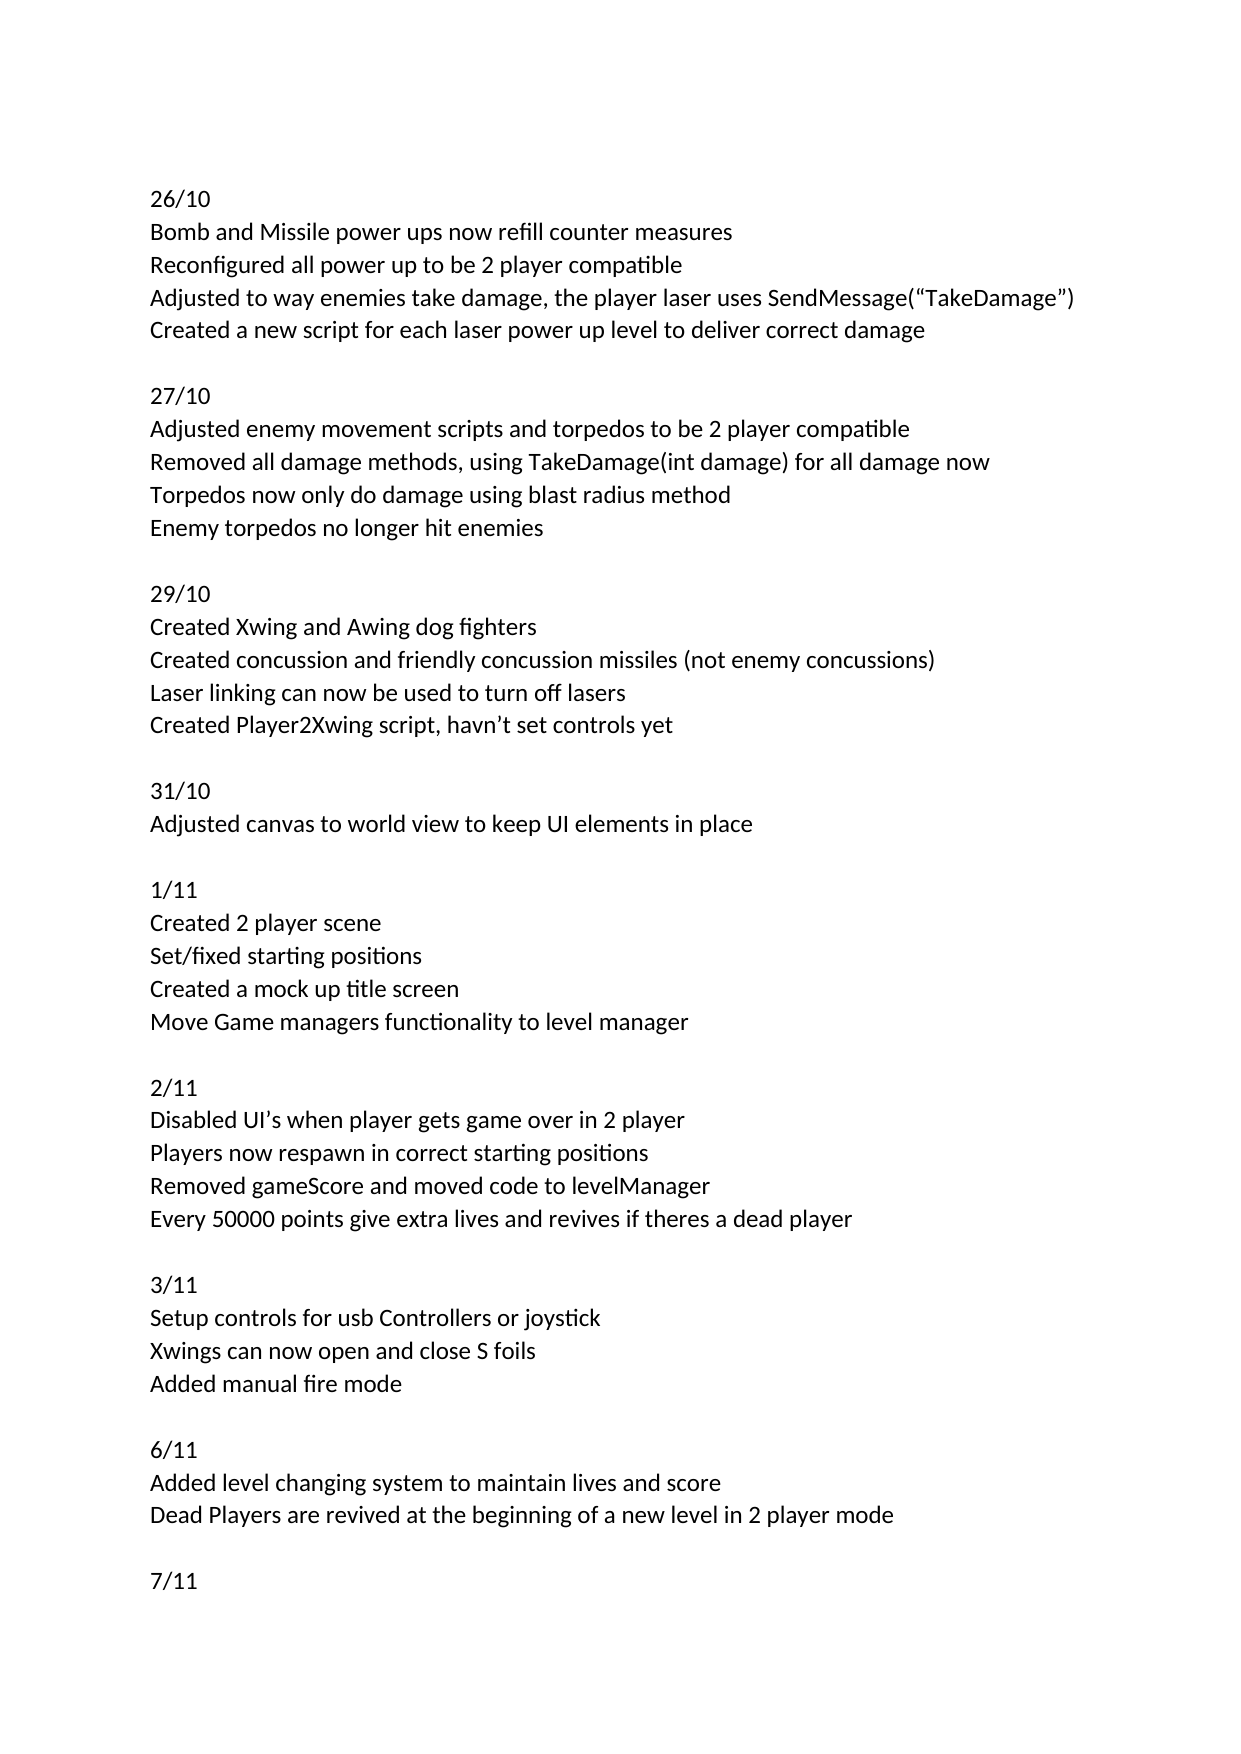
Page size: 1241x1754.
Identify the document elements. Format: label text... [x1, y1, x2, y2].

text Created 2 player scene [150, 907, 1090, 938]
text Adjusted to way enemies take damage, the player laser uses SendMessage(“TakeDamage”) [150, 282, 1090, 312]
text Created a mock up title screen [150, 973, 1090, 1003]
text Removed gameScore and moved code to levelManager [150, 1170, 1090, 1201]
text Added level changing system to maintain lives and score [150, 1467, 1090, 1497]
text 27/10 [150, 380, 1090, 411]
text Created Player2Xwing script, havn’t set controls yet [150, 709, 1090, 740]
text Created Xwing and Awing dog fighters [150, 611, 1090, 641]
text 2/11 [150, 1072, 1090, 1102]
text 1/11 [150, 874, 1090, 905]
text Every 50000 points give extra lives and revives if theres a dead player [150, 1203, 1090, 1234]
text Players now respawn in correct starting positions [150, 1137, 1090, 1168]
text Xwings can now open and close S foils [150, 1335, 1090, 1366]
text Adjusted canvas to world view to keep UI elements in place [150, 808, 1090, 839]
text Torpedos now only do damage using blast radius method [150, 479, 1090, 510]
text Bomb and Missile power ups now refill counter measures [150, 216, 1090, 246]
text Move Game managers functionality to level manager [150, 1006, 1090, 1036]
text Adjusted enemy movement scripts and torpedos to be 2 player compatible [150, 413, 1090, 444]
text Disabled UI’s when player gets game over in 2 player [150, 1104, 1090, 1135]
text Reconfigured all power up to be 2 player compatible [150, 249, 1090, 279]
text 3/11 [150, 1269, 1090, 1300]
text Dead Players are revived at the beginning of a new level in 2 player mode [150, 1499, 1090, 1530]
text Laser linking can now be used to turn off lasers [150, 677, 1090, 707]
text 7/11 [150, 1565, 1090, 1596]
text 29/10 [150, 578, 1090, 608]
text Enemy torpedos no longer hit enemies [150, 512, 1090, 543]
text Added manual fire mode [150, 1368, 1090, 1398]
text Created a new script for each laser power up level to deliver correct damage [150, 314, 1090, 345]
text 26/10 [150, 183, 1090, 213]
text 6/11 [150, 1434, 1090, 1464]
text Removed all damage methods, using TakeDamage(int damage) for all damage now [150, 446, 1090, 477]
text Created concussion and friendly concussion missiles (not enemy concussions) [150, 644, 1090, 674]
text Set/fixed starting positions [150, 940, 1090, 971]
text Setup controls for usb Controllers or joystick [150, 1302, 1090, 1333]
text 31/10 [150, 775, 1090, 806]
